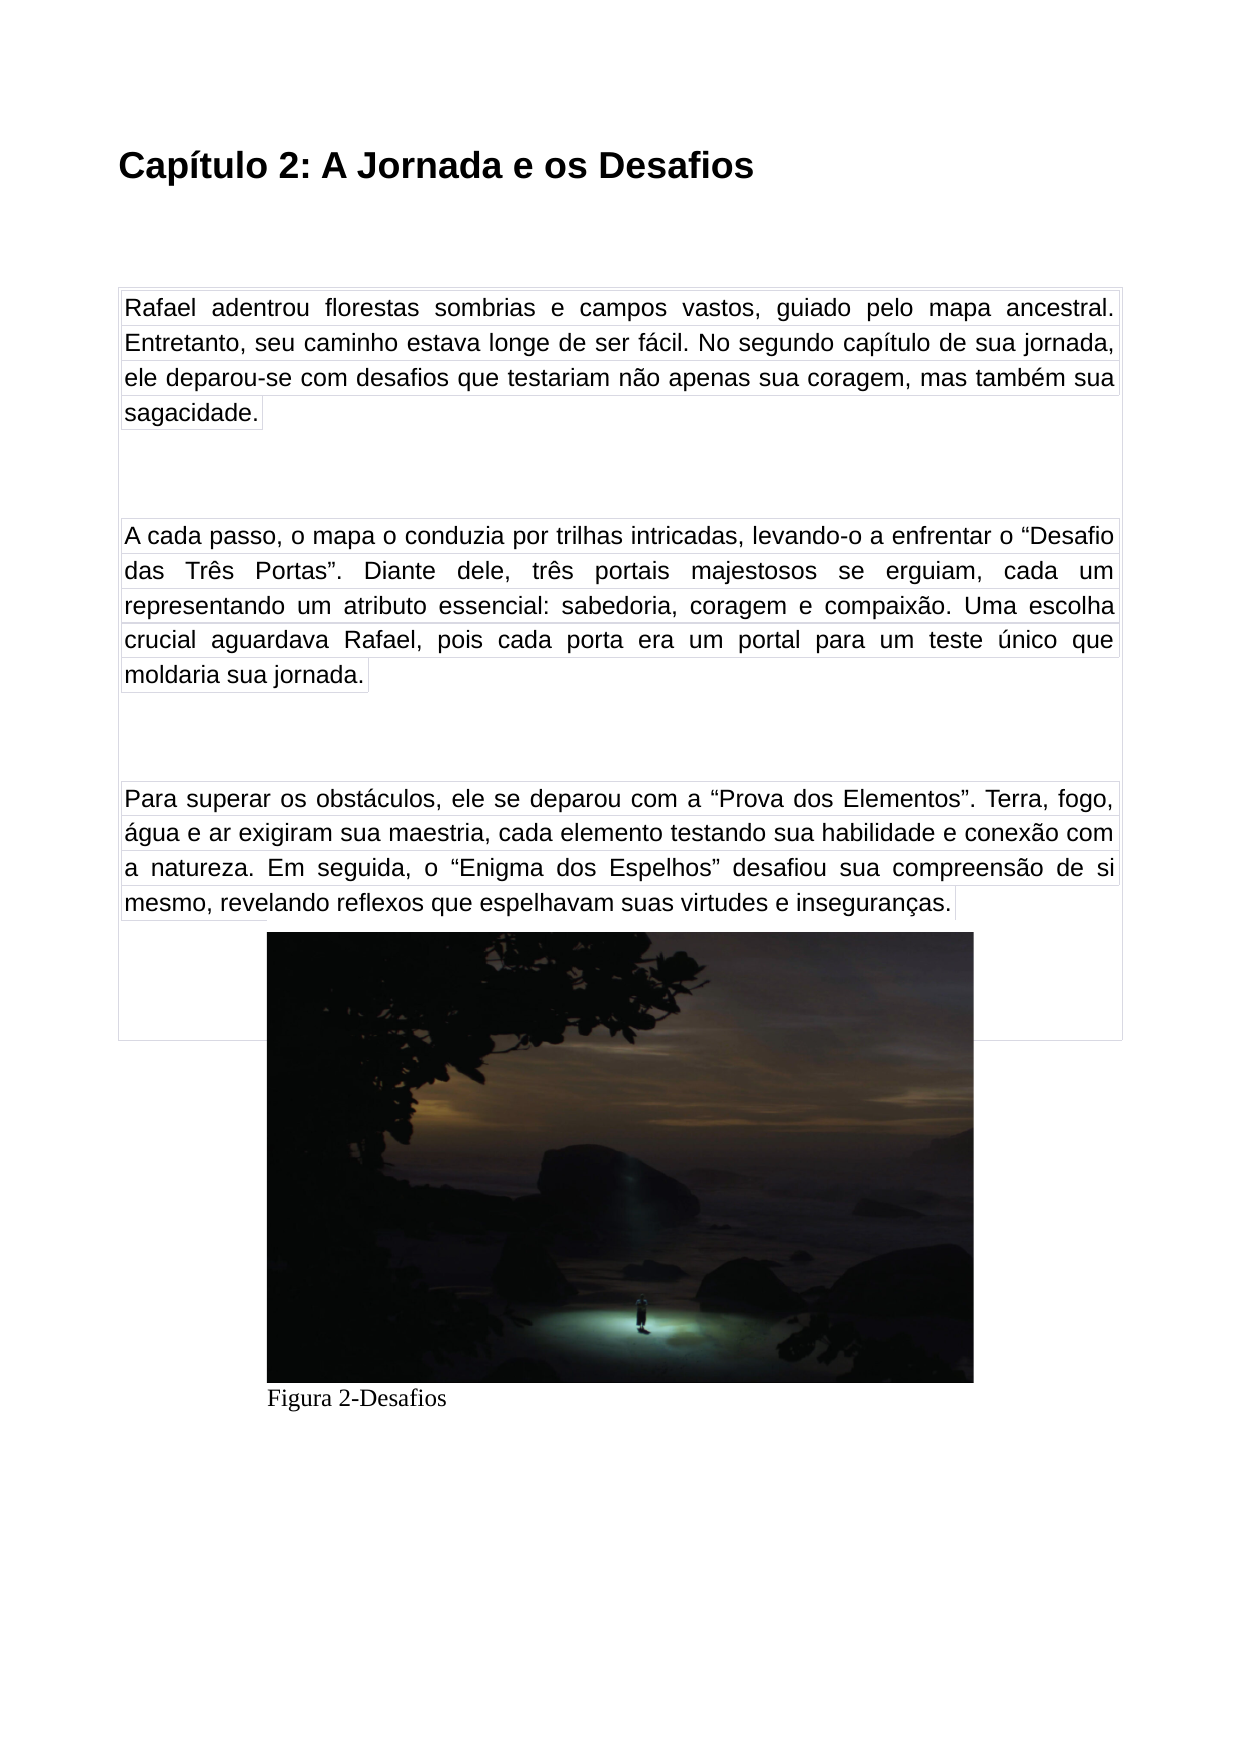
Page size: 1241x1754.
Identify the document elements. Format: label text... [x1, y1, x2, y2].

text Para superar os obstáculos, ele se deparou com a “Prova dos Elementos”. Terra, fogo, água e ar exigiram sua maestria, cada elemento testando sua habilidade e conexão com a natureza. Em seguida, o “Enigma dos Espelhos” desafiou sua compreensão de si mesmo, revelando reflexos que espelhavam suas virtudes e inseguranças. [119, 777, 1122, 920]
text Rafael adentrou florestas sombrias e campos vastos, guiado pelo mapa ancestral. Entretanto, seu caminho estava longe de ser fácil. No segundo capítulo de sua jornada, ele deparou-se com desafios que testariam não apenas sua coragem, mas também sua sagacidade. [119, 288, 1122, 429]
text A cada passo, o mapa o conduzia por trilhas intricadas, levando-o a enfrentar o “Desafio das Três Portas”. Diante dele, três portais majestosos se erguiam, cada um representando um atributo essencial: sabedoria, coragem e compaixão. Uma escolha crucial aguardava Rafael, pois cada porta era um portal para um teste único que moldaria sua jornada. [119, 515, 1122, 692]
subtitle Capítulo 2: A Jornada e os Desafios [118, 143, 1122, 186]
text Figura 2-Desafios [267, 1383, 973, 1412]
picture [266, 932, 974, 1383]
